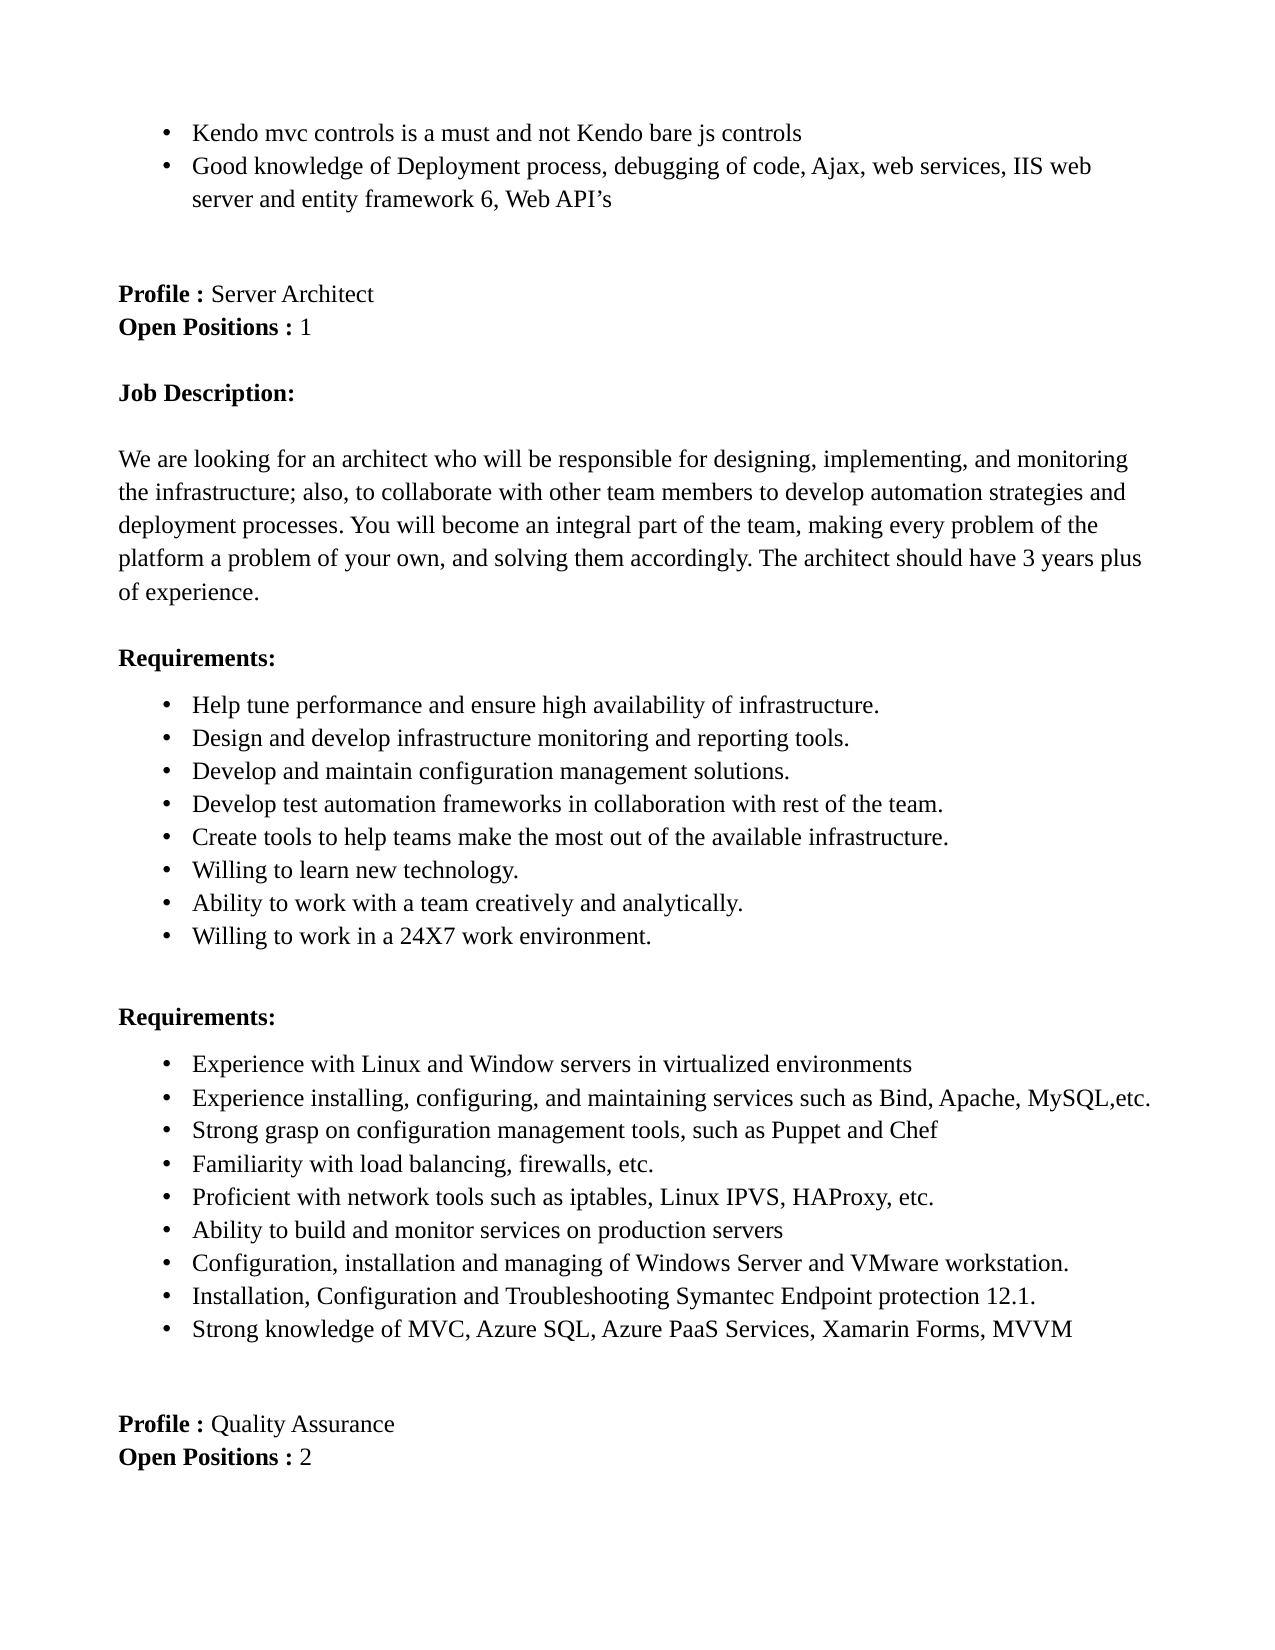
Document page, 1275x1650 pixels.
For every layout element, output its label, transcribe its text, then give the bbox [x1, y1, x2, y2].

list Experience installing, configuring, and maintaining services such as Bind, Apache, MySQL,etc. [162, 1083, 1157, 1111]
text We are looking for an architect who will be responsible for designing, implementing, and monitoring the infrastructure; also, to collaborate with other team members to develop automation strategies and deployment processes. You will become an integral part of the team, making every problem of the platform a problem of your own, and solving them accordingly. The architect should have 3 years plus of experience. [118, 411, 1157, 605]
text Profile : Server Architect [118, 279, 1157, 308]
list Strong grasp on configuration management tools, such as Puppet and Chef [162, 1116, 1157, 1144]
list Configuration, installation and managing of Windows Server and VMware workstation. [162, 1248, 1157, 1276]
list Willing to learn new technology. [162, 855, 1157, 884]
list Proficient with network tools such as iptables, Linux IPVS, HAProxy, etc. [162, 1182, 1157, 1210]
list Strong knowledge of MVC, Azure SQL, Azure PaaS Services, Xamarin Forms, MVVM [162, 1314, 1157, 1342]
list Develop and maintain configuration management solutions. [162, 756, 1157, 785]
list Kendo mvc controls is a must and not Kendo bare js controls [162, 118, 1157, 147]
list Experience with Linux and Window servers in virtualized environments [162, 1049, 1157, 1078]
text Profile : Quality Assurance [118, 1409, 1157, 1438]
list Develop test automation frameworks in collaboration with rest of the team. [162, 789, 1157, 818]
text Requirements: [118, 609, 1157, 671]
list Create tools to help teams make the most out of the available infrastructure. [162, 822, 1157, 851]
list Good knowledge of Deployment process, debugging of code, Ajax, web services, IIS web server and entity framework 6, Web API’s [162, 151, 1157, 213]
text Requirements: [118, 969, 1157, 1031]
list Design and develop infrastructure monitoring and reporting tools. [162, 723, 1157, 752]
list Familiarity with load balancing, firewalls, etc. [162, 1149, 1157, 1177]
list Installation, Configuration and Troubleshooting Symantec Endpoint protection 12.1. [162, 1281, 1157, 1309]
text J​ob Description​: [118, 345, 1157, 407]
list Help tune performance and ensure high availability of infrastructure. [162, 690, 1157, 719]
list Willing to work in a 24X7 work environment. [162, 921, 1157, 950]
list Ability to work with a team creatively and analytically. [162, 888, 1157, 917]
list Ability to build and monitor services on production servers [162, 1215, 1157, 1243]
text Open Positions : 2 [118, 1442, 1157, 1471]
text Open Positions : 1 [118, 312, 1157, 341]
